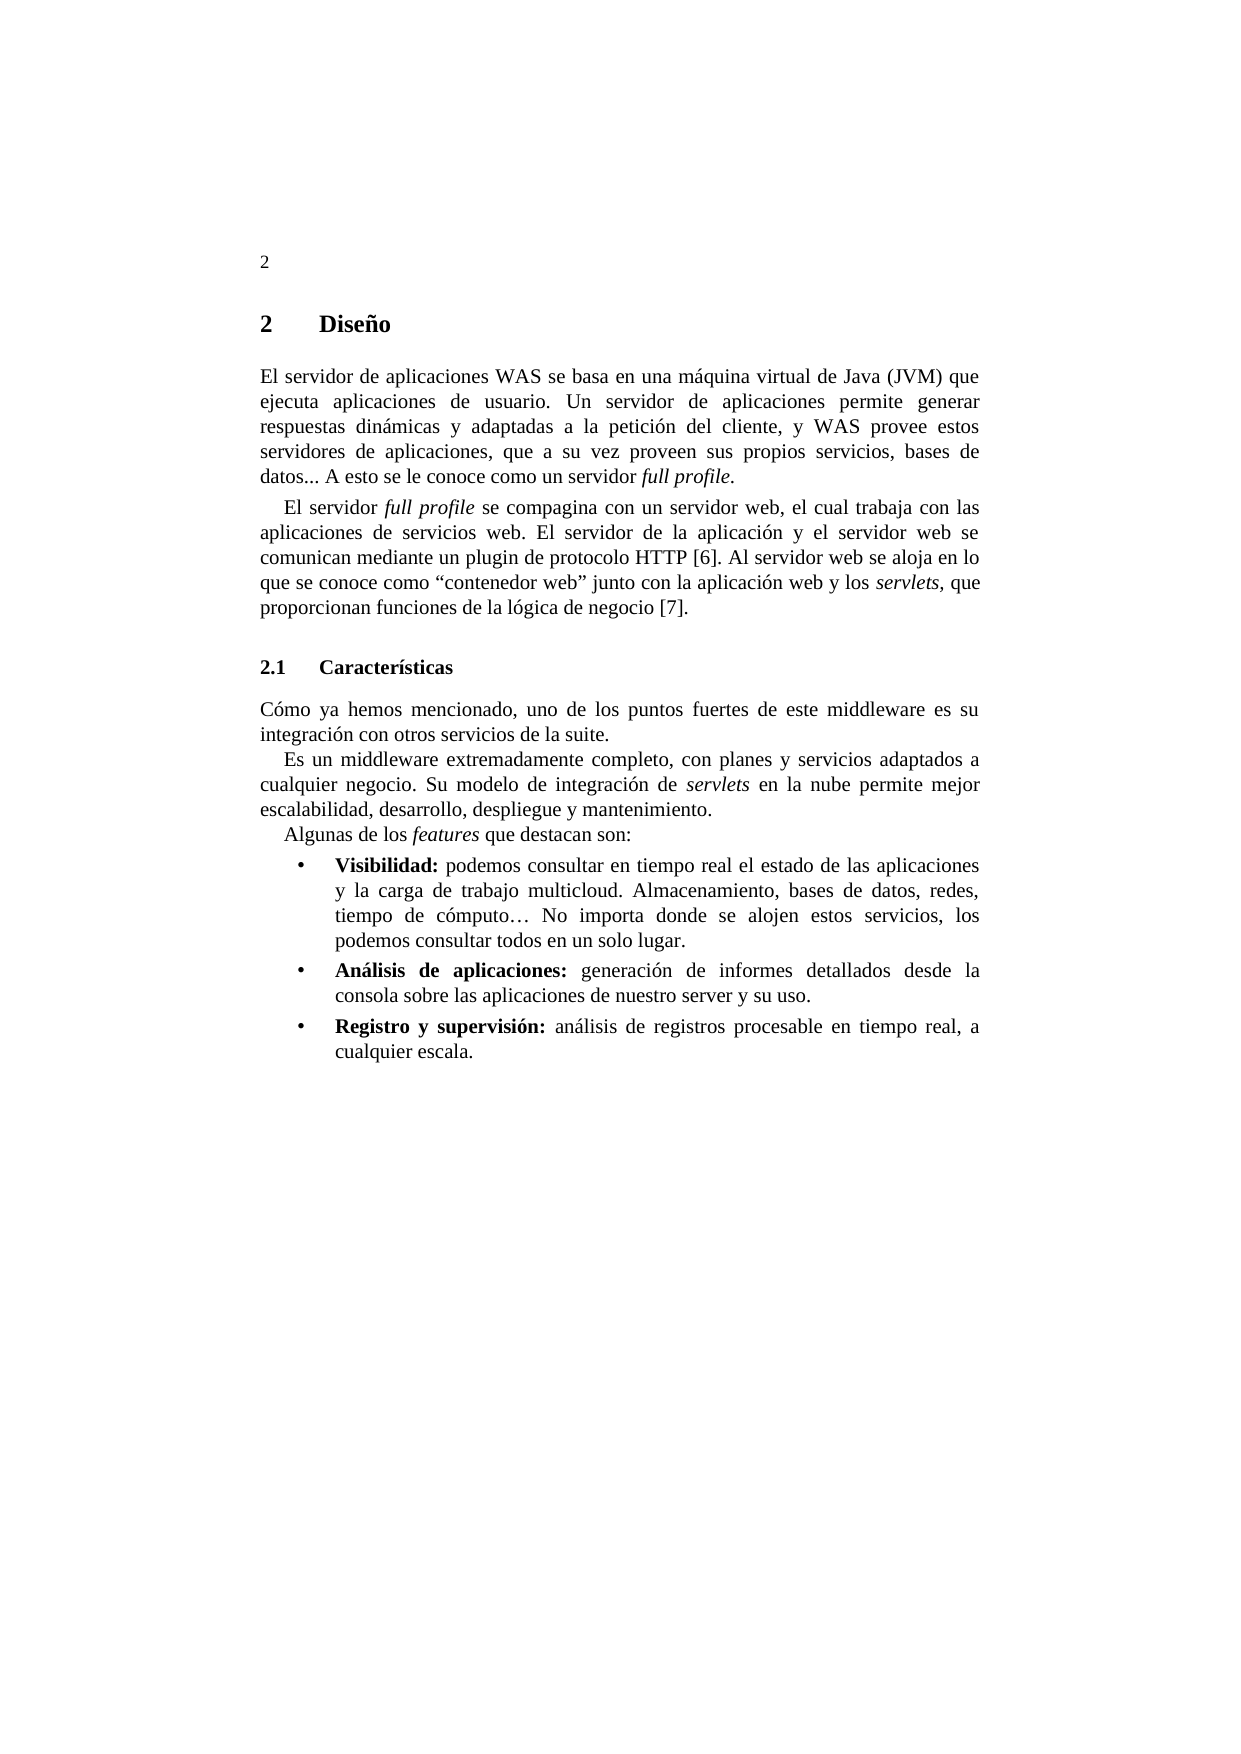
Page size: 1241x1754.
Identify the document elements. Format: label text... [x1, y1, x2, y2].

text El servidor full profile se compagina con un servidor web, el cual trabaja con las aplicaciones de servicios web. El servidor de la aplicación y el servidor web se comunican mediante un plugin de protocolo HTTP [6]. Al servidor web se aloja en lo que se conoce como “contenedor web” junto con la aplicación web y los servlets, que proporcionan funciones de la lógica de negocio [7]. [260, 494, 980, 619]
text Es un middleware extremadamente completo, con planes y servicios adaptados a cualquier negocio. Su modelo de integración de servlets en la nube permite mejor escalabilidad, desarrollo, despliegue y mantenimiento. [260, 746, 980, 821]
text Cómo ya hemos mencionado, uno de los puntos fuertes de este middleware es su integración con otros servicios de la suite. [260, 696, 980, 746]
list Registro y supervisión: análisis de registros procesable en tiempo real, a cualquier escala. [297, 1013, 980, 1063]
list Visibilidad: podemos consultar en tiempo real el estado de las aplicaciones y la carga de trabajo multicloud. Almacenamiento, bases de datos, redes, tiempo de cómputo… No importa donde se alojen estos servicios, los podemos consultar todos en un solo lugar. [297, 852, 980, 952]
text Algunas de los features que destacan son: [260, 821, 980, 846]
subtitle Características [260, 654, 980, 679]
list Análisis de aplicaciones: generación de informes detallados desde la consola sobre las aplicaciones de nuestro server y su uso. [297, 957, 980, 1007]
subtitle Diseño [260, 307, 980, 338]
text El servidor de aplicaciones WAS se basa en una máquina virtual de Java (JVM) que ejecuta aplicaciones de usuario. Un servidor de aplicaciones permite generar respuestas dinámicas y adaptadas a la petición del cliente, y WAS provee estos servidores de aplicaciones, que a su vez proveen sus propios servicios, bases de datos... A esto se le conoce como un servidor full profile. [260, 363, 980, 488]
